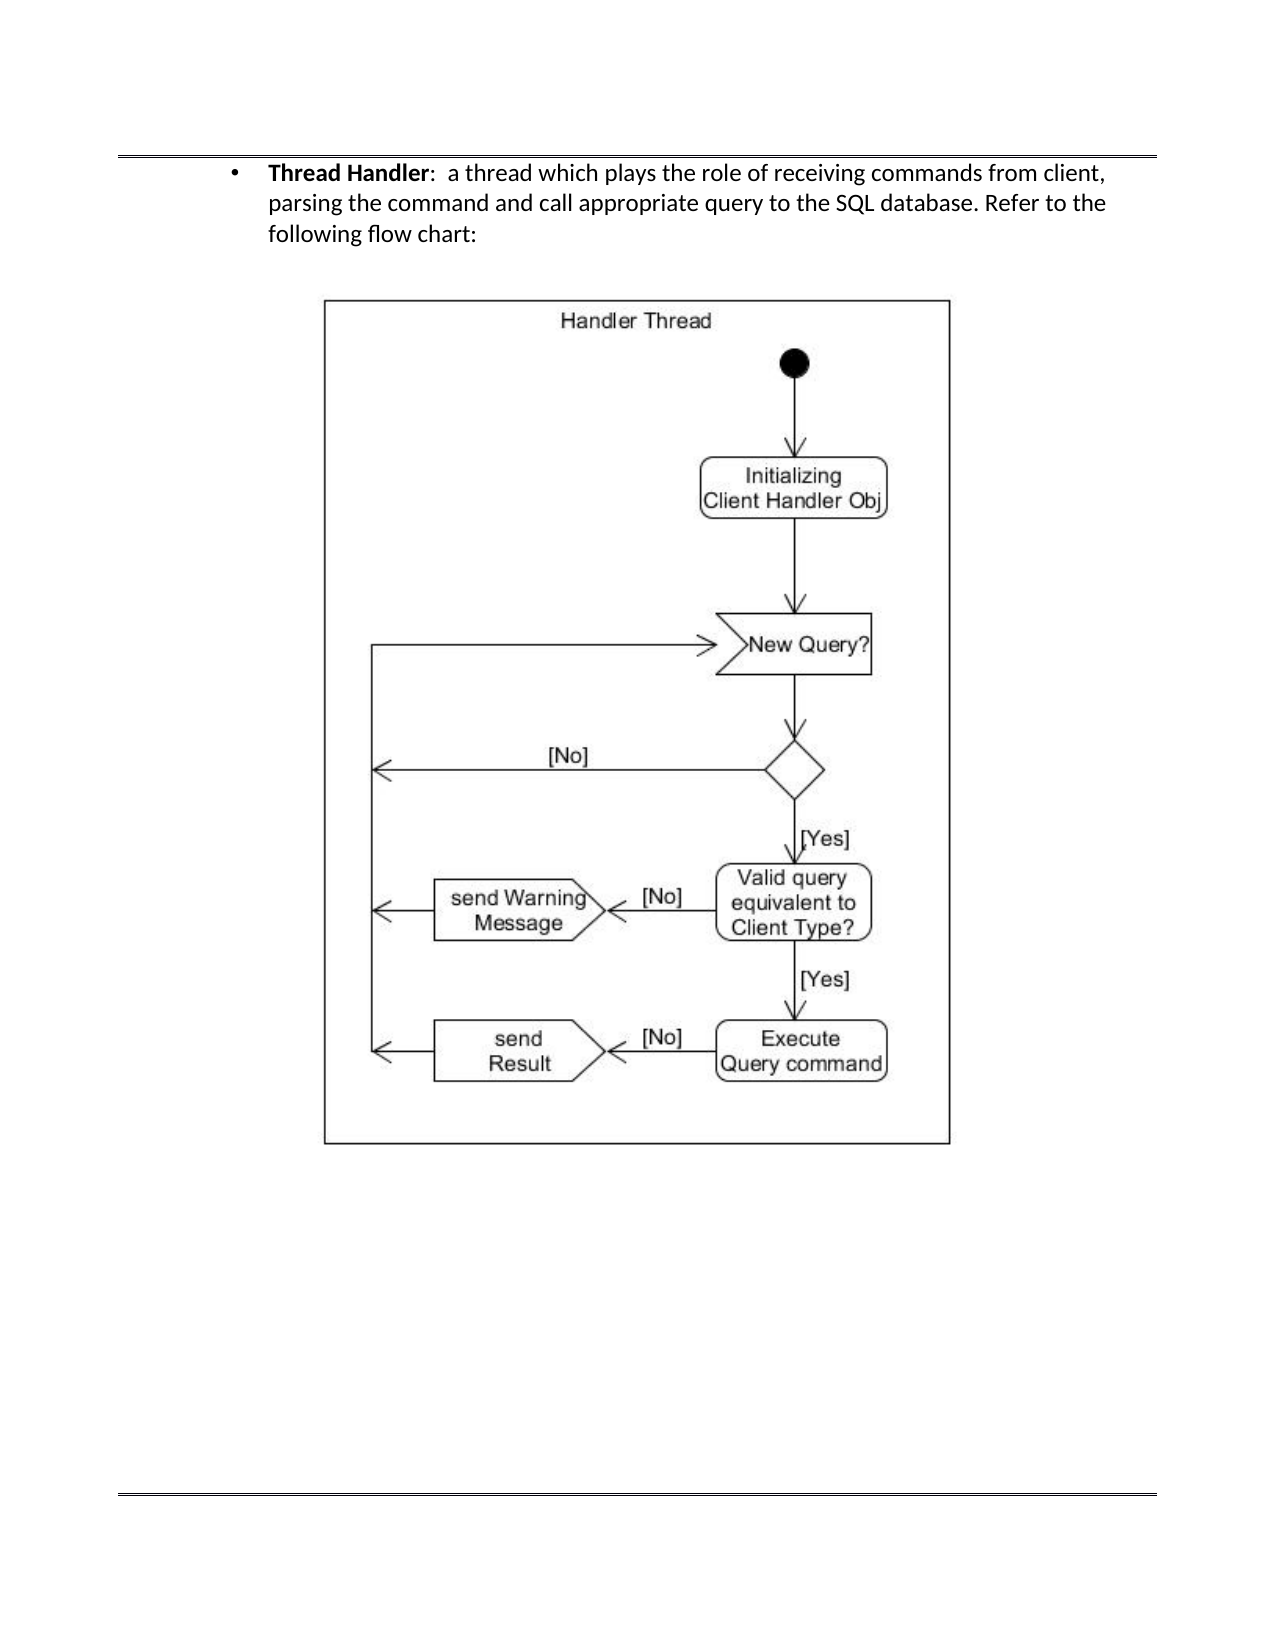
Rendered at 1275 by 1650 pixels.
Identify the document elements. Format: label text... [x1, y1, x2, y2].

picture [293, 269, 982, 1176]
list Thread Handler: a thread which plays the role of receiving commands from client, parsing the command and call appropriate query to the SQL database. Refer to the following flow chart: [231, 158, 1157, 248]
